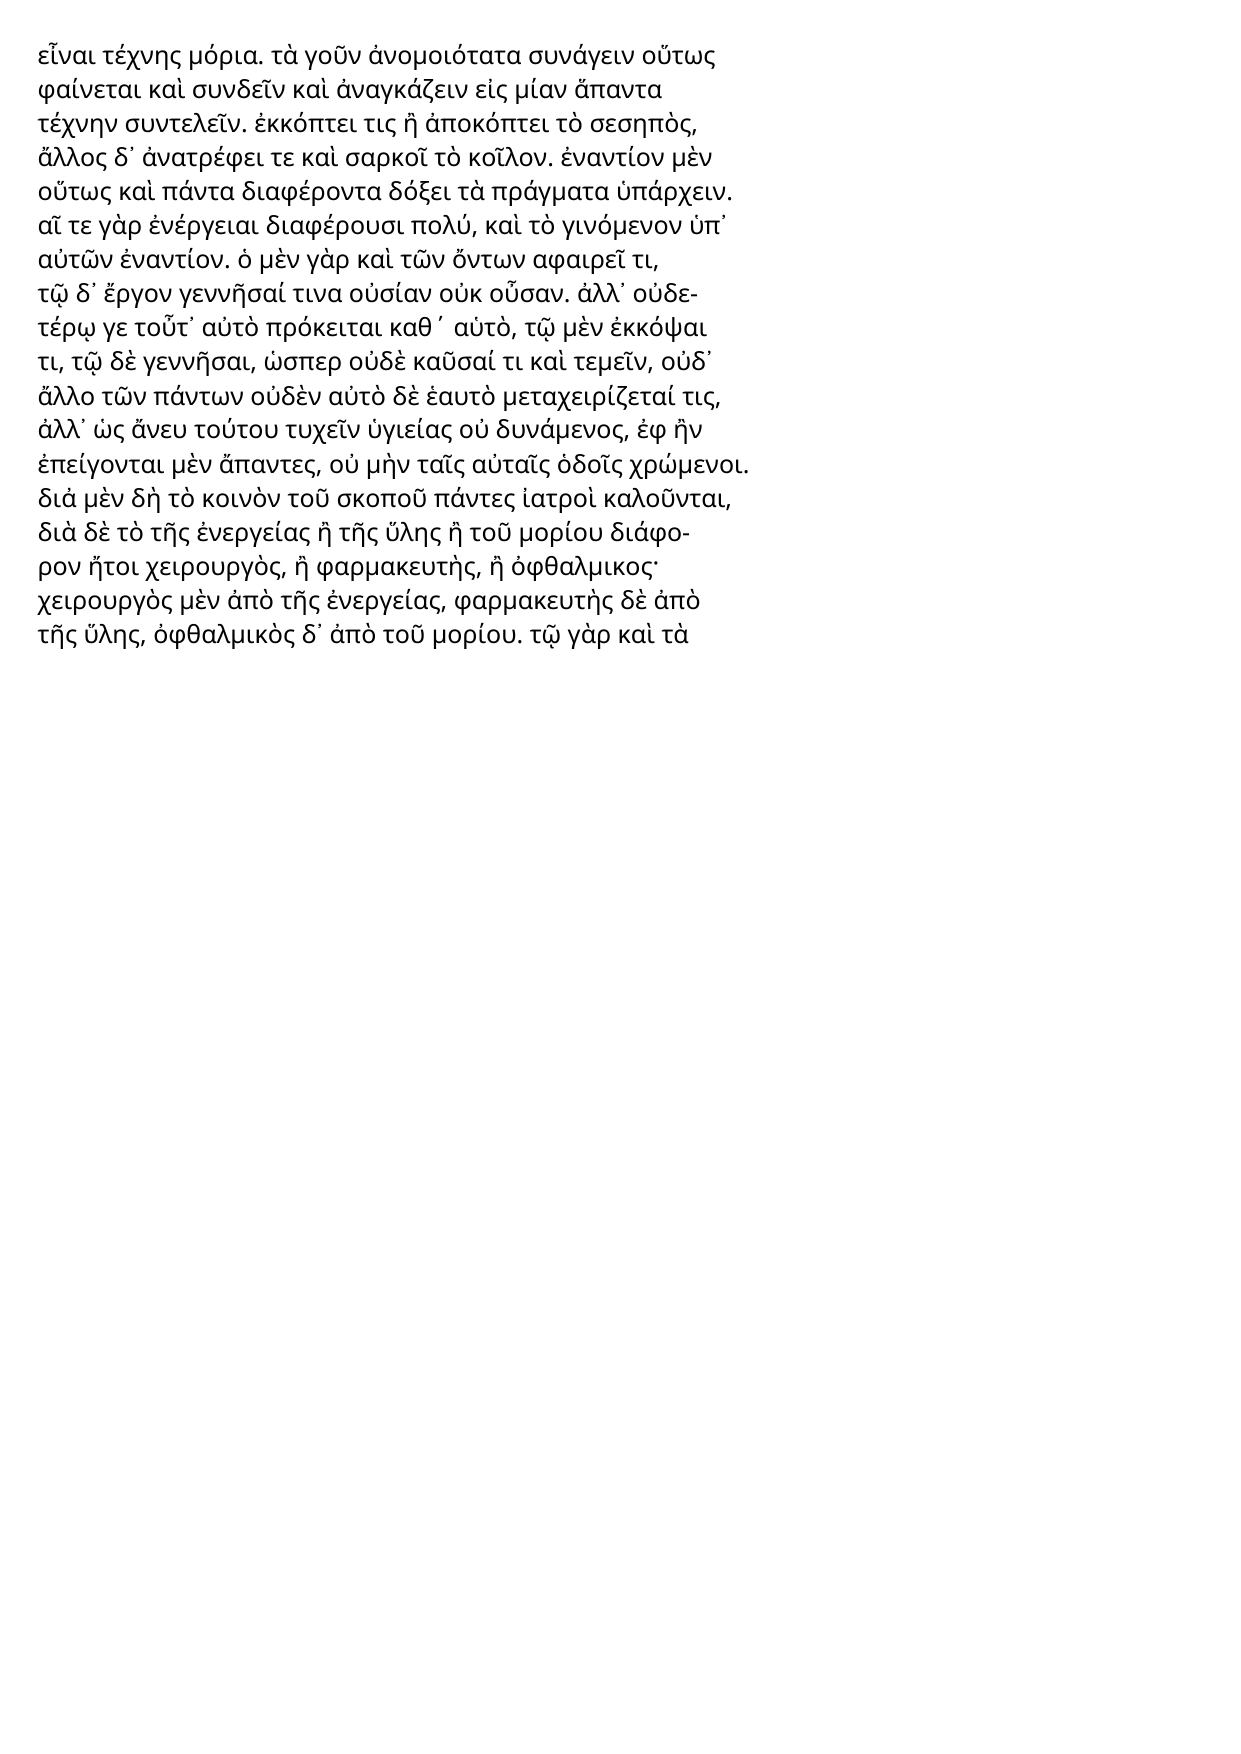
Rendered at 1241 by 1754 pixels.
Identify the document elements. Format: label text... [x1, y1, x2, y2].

text εἶναι τέχνης μόρια. τὰ γοῦν ἀνομοιότατα συνάγειν οὕτως φαίνεται καὶ συνδεῖν καὶ ἀναγκάζειν εἰς μίαν ἅπαντα τέχνην συντελεῖν. ἐκκόπτει τις ἢ ἀποκόπτει τὸ σεσηπὸς, ἄλλος δ᾽ ἀνατρέφει τε καὶ σαρκοῖ τὸ κοῖλον. ἐναντίον μὲν οὕτως καὶ πάντα διαφέροντα δόξει τὰ πράγματα ὑπάρχειν. αῖ τε γὰρ ἐνέργειαι διαφέρουσι πολύ, καὶ τὸ γινόμενον ὑπ᾽ αὐτῶν ἐναντίον. ὁ μὲν γὰρ καὶ τῶν ὄντων αφαιρεῖ τι, τῷ δ᾽ ἔργον γεννῆσαί τινα οὐσίαν οὐκ οὖσαν. ἀλλ᾽ οὐδε- τέρῳ γε τοὖτ᾽ αὐτὸ πρόκειται καθ΄ αὑτὸ, τῷ μὲν ἐκκόψαι τι, τῷ δὲ γεννῆσαι, ὡσπερ οὐδὲ καῦσαί τι καὶ τεμεῖν, οὐδ᾽ ἄλλο τῶν πάντων οὐδὲν αὐτὸ δὲ ἑαυτὸ μεταχειρίζεταί τις, ἀλλ᾽ ὡς ἄνευ τούτου τυχεῖν ὑγιείας οὐ δυνάμενος, ἐφ ἢν ἐπείγονται μὲν ἄπαντες, οὐ μὴν ταῖς αὐταῖς ὁδοῖς χρώμενοι. διἀ μὲν δὴ τὸ κοινὸν τοῦ σκοποῦ πάντες ἰατροὶ καλοῦνται, διὰ δὲ τὸ τῆς ἐνεργείας ἢ τῆς ὕλης ἢ τοῦ μορίου διάφο- ρον ἤτοι χειρουργὸς, ἢ φαρμακευτὴς, ἢ ὀφθαλμικος· χειρουργὸς μὲν ἀπὸ τῆς ἐνεργείας, φαρμακευτὴς δὲ ἀπὸ τῆς ὕλης, ὀφθαλμικὸς δ᾽ ἀπὸ τοῦ μορίου. τῷ γὰρ καὶ τὰ [37, 37, 1203, 651]
